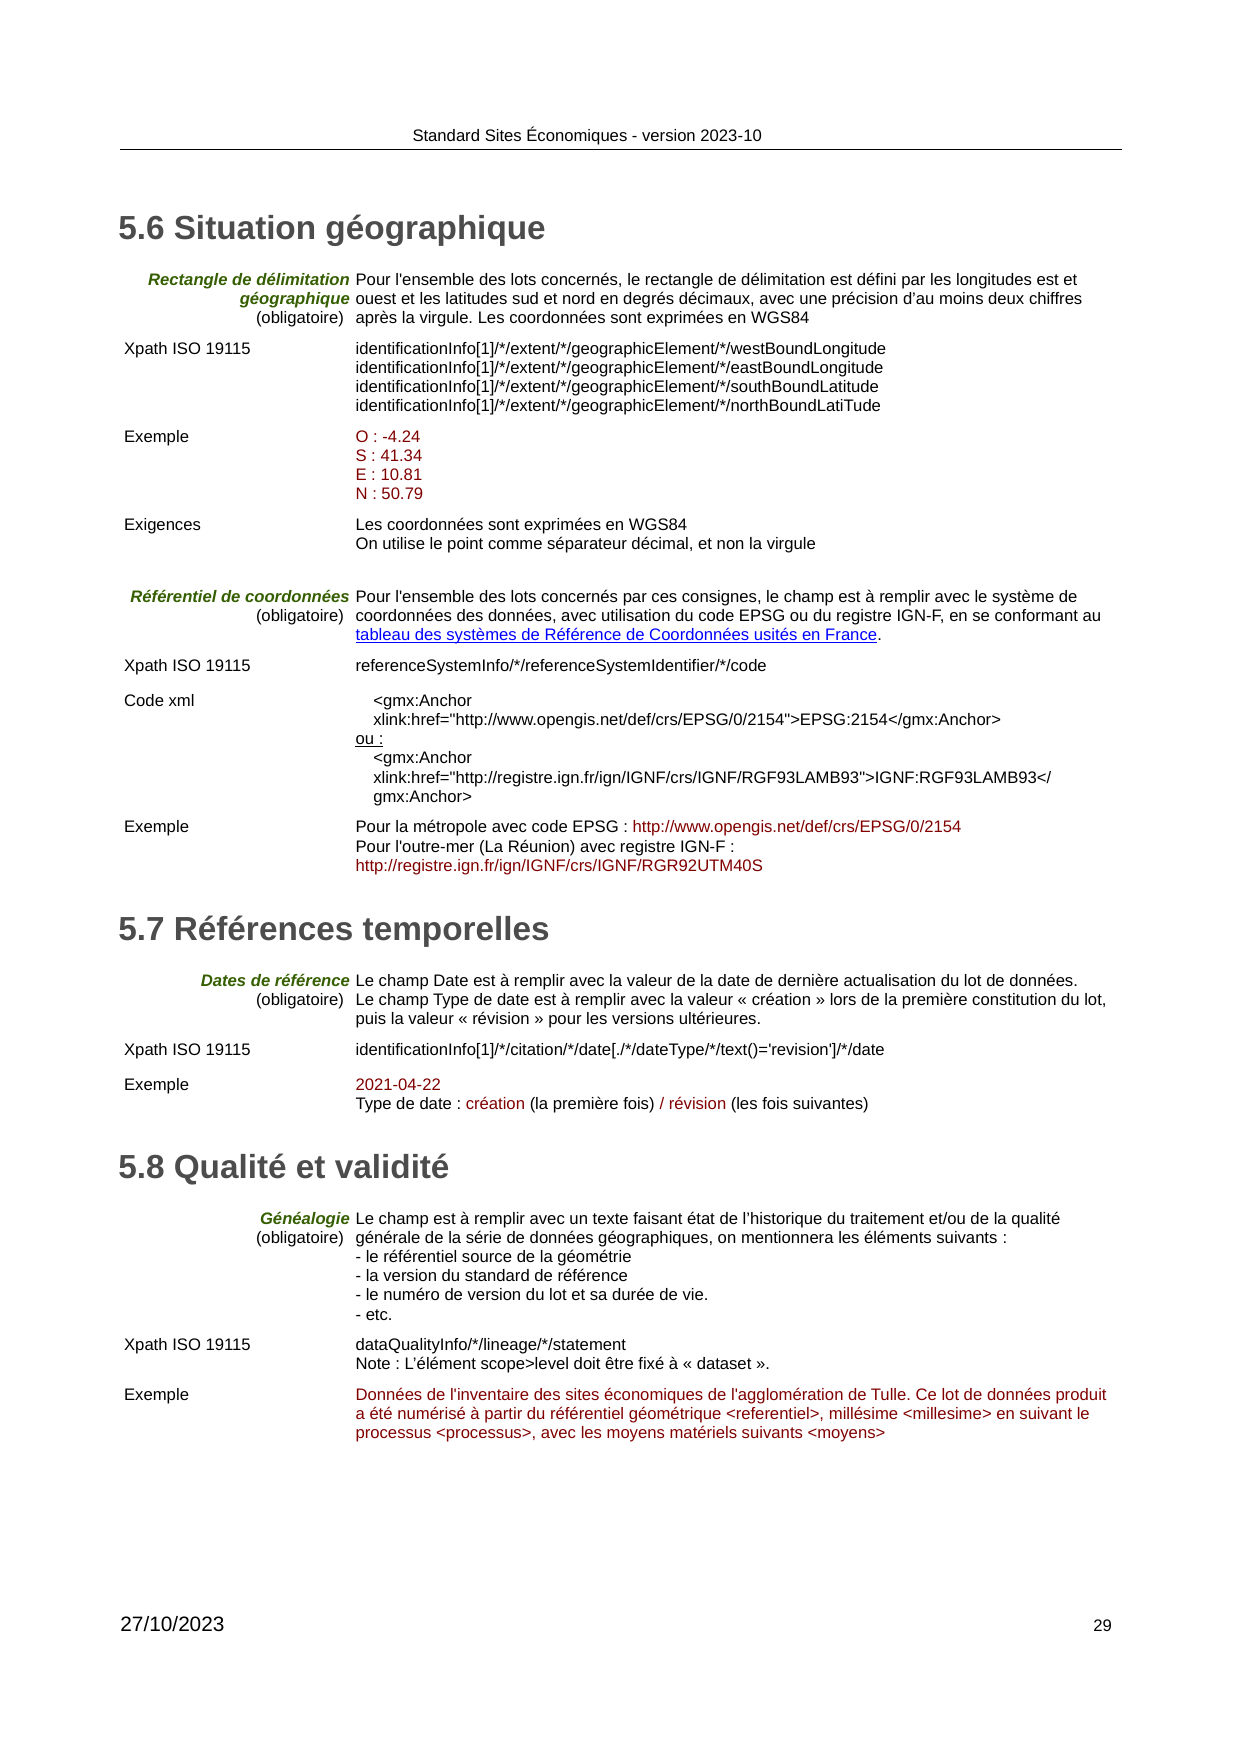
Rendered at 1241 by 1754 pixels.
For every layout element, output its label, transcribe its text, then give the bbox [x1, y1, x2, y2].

table_cell Les coordonnées sont exprimées en WGS84 On utilise le point comme séparateur décimal, et non la virgule [355, 509, 1122, 559]
table_cell referenceSystemInfo/*/referenceSystemIdentifier/*/code [355, 650, 1122, 685]
table_cell identificationInfo[1]/*/citation/*/date[./*/dateType/*/text()='revision']/*/date [355, 1034, 1122, 1069]
table_cell Xpath ISO 19115 [118, 1329, 355, 1379]
table_cell O : -4.24 S : 41.34 E : 10.81 N : 50.79 [355, 421, 1122, 509]
table_cell Exemple [118, 1069, 355, 1119]
table_cell Exemple [118, 421, 355, 509]
table_header Le champ Date est à remplir avec la valeur de la date de dernière actualisation du lot de données. Le champ Type de date est à remplir avec la valeur « création » lors de la première constitution du lot, puis la valeur « révision » pour les versions ultérieures. [355, 965, 1122, 1034]
table_header Pour l'ensemble des lots concernés, le rectangle de délimitation est défini par les longitudes est et ouest et les latitudes sud et nord en degrés décimaux, avec une précision d’au moins deux chiffres après la virgule. Les coordonnées sont exprimées en WGS84 [355, 264, 1122, 333]
table_cell Exemple [118, 812, 355, 881]
table_cell Xpath ISO 19115 [118, 1034, 355, 1069]
table_cell <gmx:Anchor xlink:href="http://www.opengis.net/def/crs/EPSG/0/2154">EPSG:2154</gmx:Anchor> ou : <gmx:Anchor xlink:href="http://registre.ign.fr/ign/IGNF/crs/IGNF/RGF93LAMB93">IGNF:RGF93LAMB93</gmx:Anchor> [355, 685, 1122, 812]
subtitle 5.6 Situation géographique [118, 208, 1122, 246]
table_cell Code xml [118, 685, 355, 812]
table_header Le champ est à remplir avec un texte faisant état de l’historique du traitement et/ou de la qualité générale de la série de données géographiques, on mentionnera les éléments suivants : - le référentiel source de la géométrie - la version du standard de référence - le numéro de version du lot et sa durée de vie. - etc. [355, 1203, 1122, 1329]
table_header Référentiel de coordonnées (obligatoire) [118, 581, 355, 650]
table_cell Exemple [118, 1379, 355, 1448]
table_cell Xpath ISO 19115 [118, 333, 355, 421]
table_cell dataQualityInfo/*/lineage/*/statement Note : L’élément scope>level doit être fixé à « dataset ». [355, 1329, 1122, 1379]
table_header Généalogie (obligatoire) [118, 1203, 355, 1329]
table_cell Exigences [118, 509, 355, 559]
subtitle 5.7 Références temporelles [118, 908, 1122, 947]
table_cell identificationInfo[1]/*/extent/*/geographicElement/*/westBoundLongitude identificationInfo[1]/*/extent/*/geographicElement/*/eastBoundLongitude identificationInfo[1]/*/extent/*/geographicElement/*/southBoundLatitude identificationInfo[1]/*/extent/*/geographicElement/*/northBoundLatiTude [355, 333, 1122, 421]
table_header Rectangle de délimitation géographique (obligatoire) [118, 264, 355, 333]
subtitle 5.8 Qualité et validité [118, 1147, 1122, 1185]
table_cell Xpath ISO 19115 [118, 650, 355, 685]
table_cell Pour la métropole avec code EPSG : http://www.opengis.net/def/crs/EPSG/0/2154 Pour l'outre-mer (La Réunion) avec registre IGN-F : http://registre.ign.fr/ign/IGNF/crs/IGNF/RGR92UTM40S [355, 812, 1122, 881]
table_cell Données de l'inventaire des sites économiques de l'agglomération de Tulle. Ce lot de données produit a été numérisé à partir du référentiel géométrique <referentiel>, millésime <millesime> en suivant le processus <processus>, avec les moyens matériels suivants <moyens> [355, 1379, 1122, 1448]
table_header Pour l'ensemble des lots concernés par ces consignes, le champ est à remplir avec le système de coordonnées des données, avec utilisation du code EPSG ou du registre IGN-F, en se conformant au tableau des systèmes de Référence de Coordonnées usités en France. [355, 581, 1122, 650]
table_header Dates de référence (obligatoire) [118, 965, 355, 1034]
table_cell 2021-04-22 Type de date : création (la première fois) / révision (les fois suivantes) [355, 1069, 1122, 1119]
